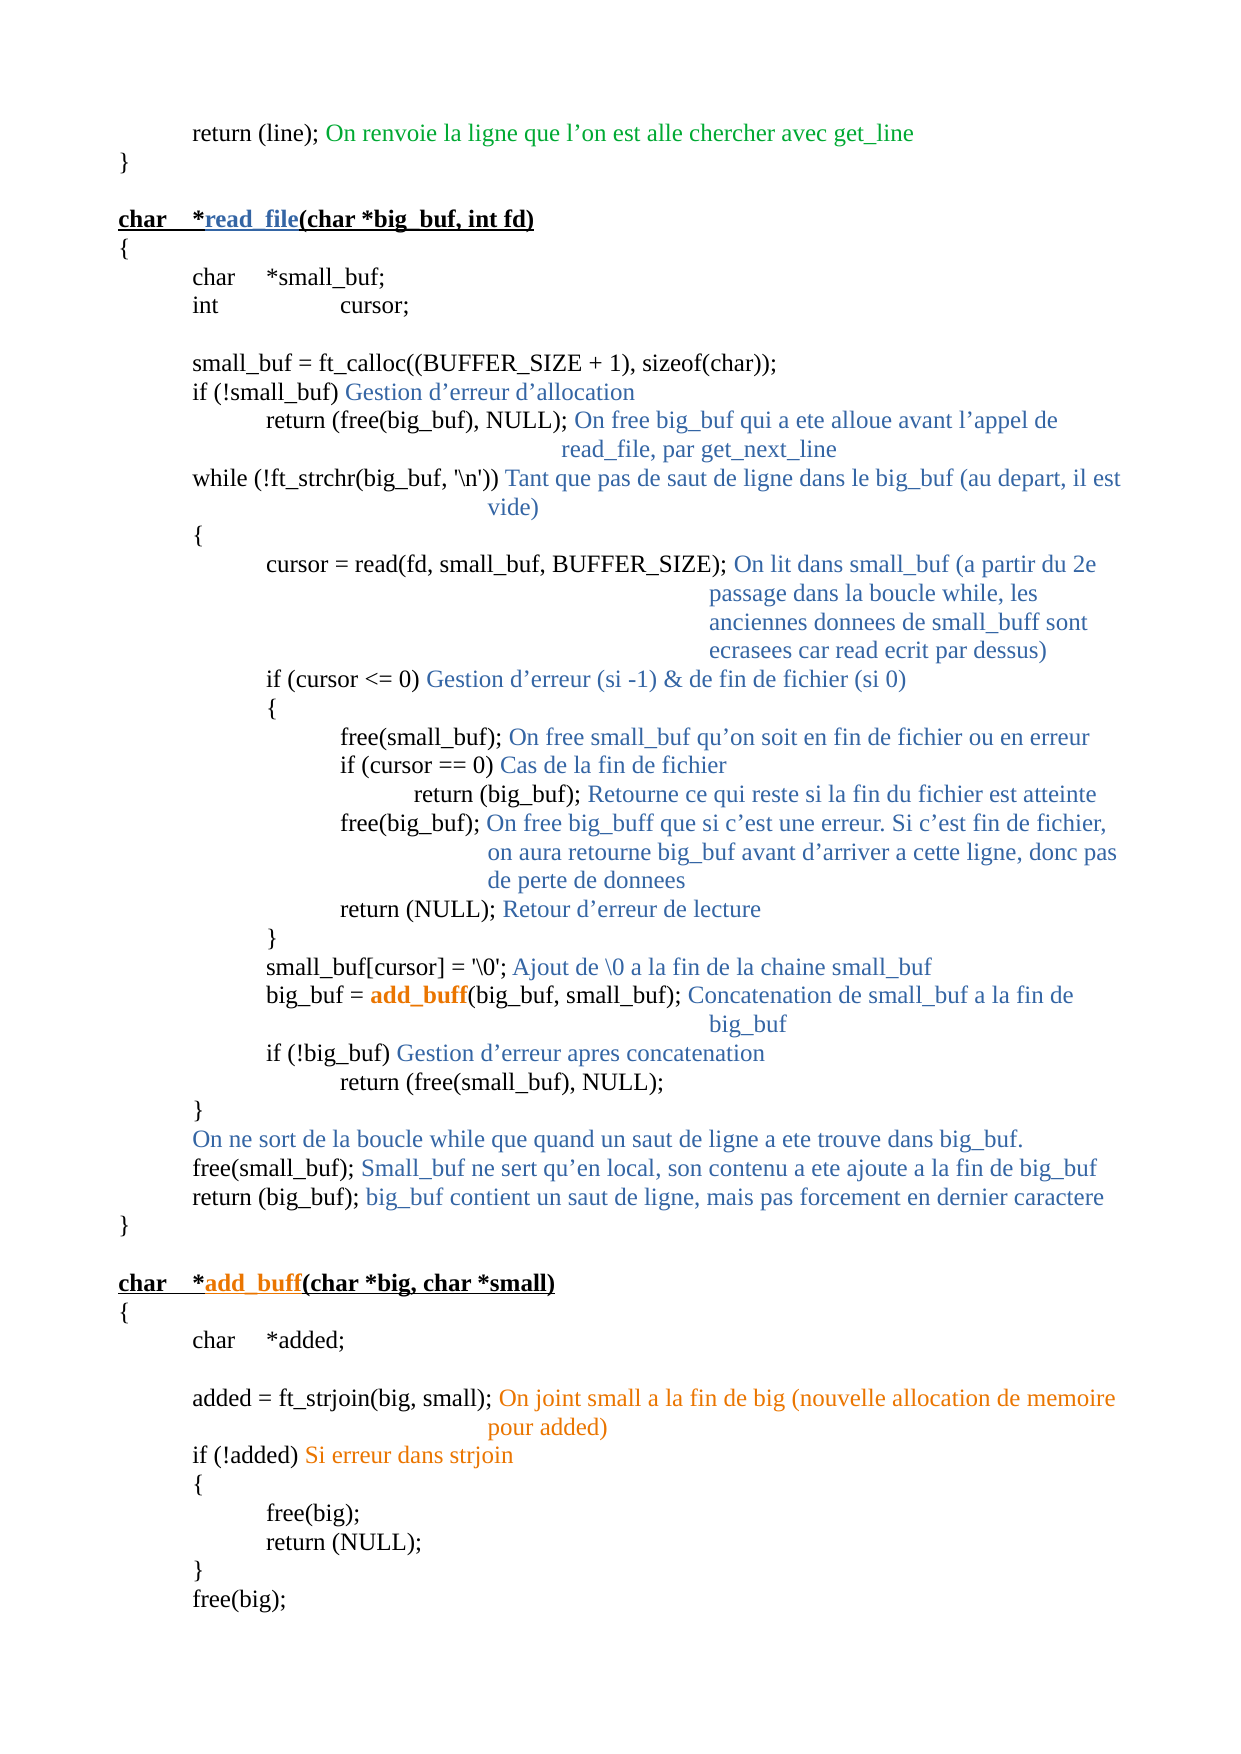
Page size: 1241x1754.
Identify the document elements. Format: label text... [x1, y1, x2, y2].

text char *small_buf; [118, 262, 1122, 291]
text cursor = read(fd, small_buf, BUFFER_SIZE); On lit dans small_buf (a partir du 2e passage dans la boucle while, les anciennes donnees de small_buff sont ecrasees car read ecrit par dessus) [118, 549, 1122, 664]
text } [118, 147, 1122, 176]
text char *add_buff(char *big, char *small) [118, 1268, 1122, 1297]
text if (!big_buf) Gestion d’erreur apres concatenation [118, 1038, 1122, 1067]
text if (cursor == 0) Cas de la fin de fichier [118, 751, 1122, 779]
text return (free(small_buf), NULL); [118, 1067, 1122, 1096]
text { [118, 521, 1122, 549]
text { [118, 693, 1122, 722]
text } [118, 923, 1122, 952]
text { [118, 233, 1122, 262]
text { [118, 1469, 1122, 1498]
text free(small_buf); Small_buf ne sert qu’en local, son contenu a ete ajoute a la fin de big_buf [118, 1153, 1122, 1182]
text free(big_buf); On free big_buff que si c’est une erreur. Si c’est fin de fichier, on aura retourne big_buf avant d’arriver a cette ligne, donc pas de perte de donnees [118, 808, 1122, 894]
text if (!added) Si erreur dans strjoin [118, 1441, 1122, 1469]
text return (free(big_buf), NULL); On free big_buf qui a ete alloue avant l’appel de read_file, par get_next_line [118, 406, 1122, 463]
text free(small_buf); On free small_buf qu’on soit en fin de fichier ou en erreur [118, 722, 1122, 751]
text { [118, 1297, 1122, 1326]
text if (cursor <= 0) Gestion d’erreur (si -1) & de fin de fichier (si 0) [118, 664, 1122, 693]
text small_buf[cursor] = '\0'; Ajout de \0 a la fin de la chaine small_buf [118, 952, 1122, 981]
text while (!ft_strchr(big_buf, '\n')) Tant que pas de saut de ligne dans le big_buf (au depart, il est vide) [118, 463, 1122, 521]
text return (NULL); [118, 1527, 1122, 1556]
text On ne sort de la boucle while que quand un saut de ligne a ete trouve dans big_buf. [118, 1124, 1122, 1153]
text free(big); [118, 1498, 1122, 1527]
text return (big_buf); big_buf contient un saut de ligne, mais pas forcement en dernier caractere [118, 1182, 1122, 1211]
text } [118, 1556, 1122, 1584]
text int cursor; [118, 291, 1122, 319]
text return (line); On renvoie la ligne que l’on est alle chercher avec get_line [118, 118, 1122, 147]
text free(big); [118, 1584, 1122, 1613]
text char *added; [118, 1326, 1122, 1354]
text return (NULL); Retour d’erreur de lecture [118, 894, 1122, 923]
text } [118, 1096, 1122, 1124]
text small_buf = ft_calloc((BUFFER_SIZE + 1), sizeof(char)); [118, 348, 1122, 377]
text if (!small_buf) Gestion d’erreur d’allocation [118, 377, 1122, 406]
text char *read_file(char *big_buf, int fd) [118, 204, 1122, 233]
text } [118, 1211, 1122, 1239]
text big_buf = add_buff(big_buf, small_buf); Concatenation de small_buf a la fin de big_buf [118, 981, 1122, 1038]
text return (big_buf); Retourne ce qui reste si la fin du fichier est atteinte [118, 779, 1122, 808]
text added = ft_strjoin(big, small); On joint small a la fin de big (nouvelle allocation de memoire pour added) [118, 1383, 1122, 1441]
